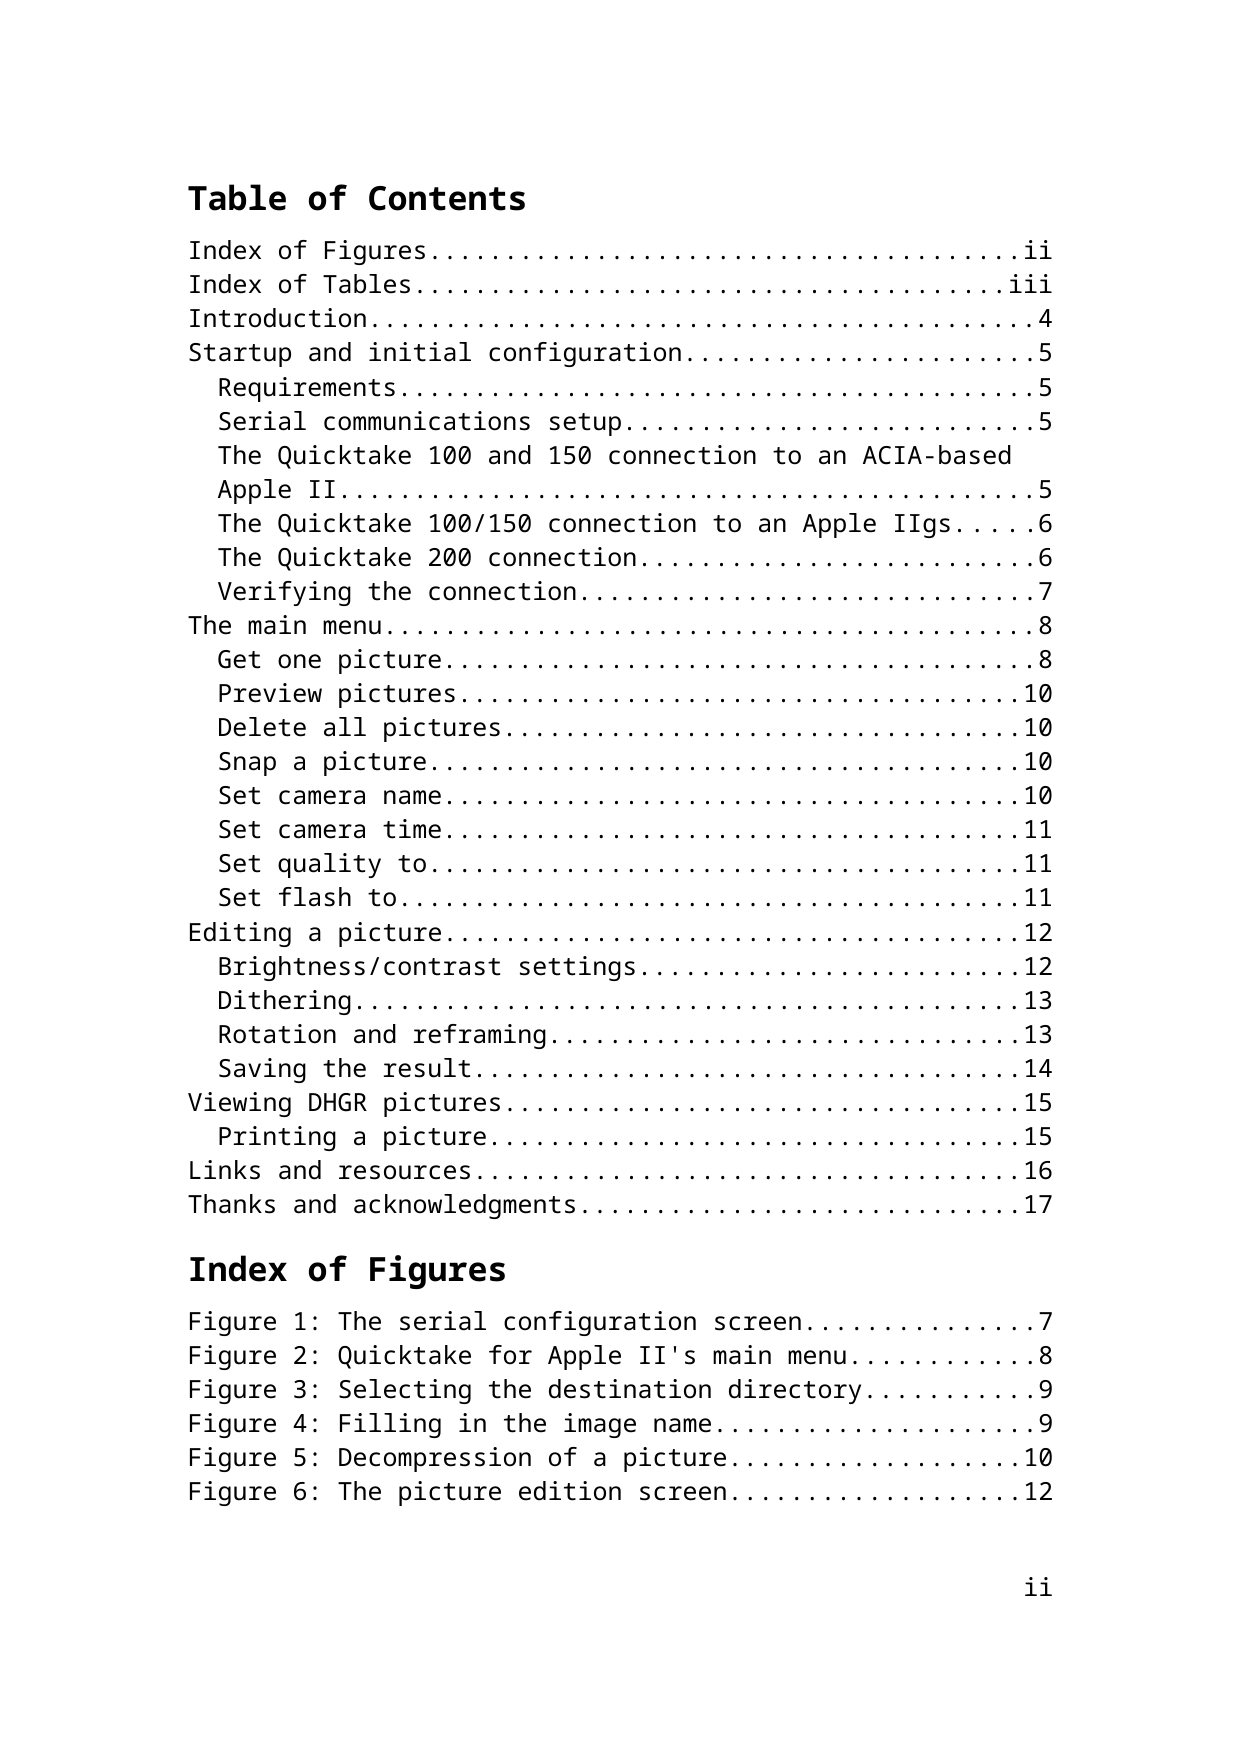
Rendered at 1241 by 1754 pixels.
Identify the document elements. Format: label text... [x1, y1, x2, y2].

text Editing a picture 12 [187, 914, 1053, 948]
text Index of Figures ii [187, 233, 1053, 267]
text Figure 5: Decompression of a picture 10 [187, 1440, 1053, 1474]
text Set quality to... 11 [217, 846, 1053, 880]
text The Quicktake 100 and 150 connection to an ACIA-based Apple II 5 [217, 437, 1053, 505]
text Figure 2: Quicktake for Apple II's main menu 8 [187, 1338, 1053, 1372]
subtitle Table of Contents [187, 175, 1053, 220]
text Dithering 13 [217, 982, 1053, 1016]
text Saving the result 14 [217, 1050, 1053, 1084]
text Figure 3: Selecting the destination directory 9 [187, 1372, 1053, 1406]
text Figure 4: Filling in the image name 9 [187, 1406, 1053, 1440]
text Serial communications setup 5 [217, 403, 1053, 437]
text Set camera name 10 [217, 778, 1053, 812]
text Thanks and acknowledgments 17 [187, 1187, 1053, 1221]
text Index of Tables iii [187, 267, 1053, 301]
text Viewing DHGR pictures 15 [187, 1084, 1053, 1118]
text Figure 1: The serial configuration screen 7 [187, 1304, 1053, 1338]
text Rotation and reframing 13 [217, 1016, 1053, 1050]
text Snap a picture 10 [217, 744, 1053, 778]
text Set camera time 11 [217, 812, 1053, 846]
text Figure 6: The picture edition screen 12 [187, 1474, 1053, 1508]
text Requirements 5 [217, 369, 1053, 403]
text Brightness/contrast settings 12 [217, 948, 1053, 982]
text Verifying the connection 7 [217, 573, 1053, 608]
text The Quicktake 100/150 connection to an Apple IIgs 6 [217, 505, 1053, 539]
text Links and resources 16 [187, 1153, 1053, 1187]
text Get one picture 8 [217, 642, 1053, 676]
subtitle Index of Figures [187, 1246, 1053, 1291]
text The main menu 8 [187, 608, 1053, 642]
text Preview pictures 10 [217, 676, 1053, 710]
text Delete all pictures 10 [217, 710, 1053, 744]
text Introduction 4 [187, 301, 1053, 335]
text Printing a picture 15 [217, 1118, 1053, 1153]
text Set flash to... 11 [217, 880, 1053, 914]
text Startup and initial configuration 5 [187, 335, 1053, 369]
text The Quicktake 200 connection 6 [217, 539, 1053, 573]
